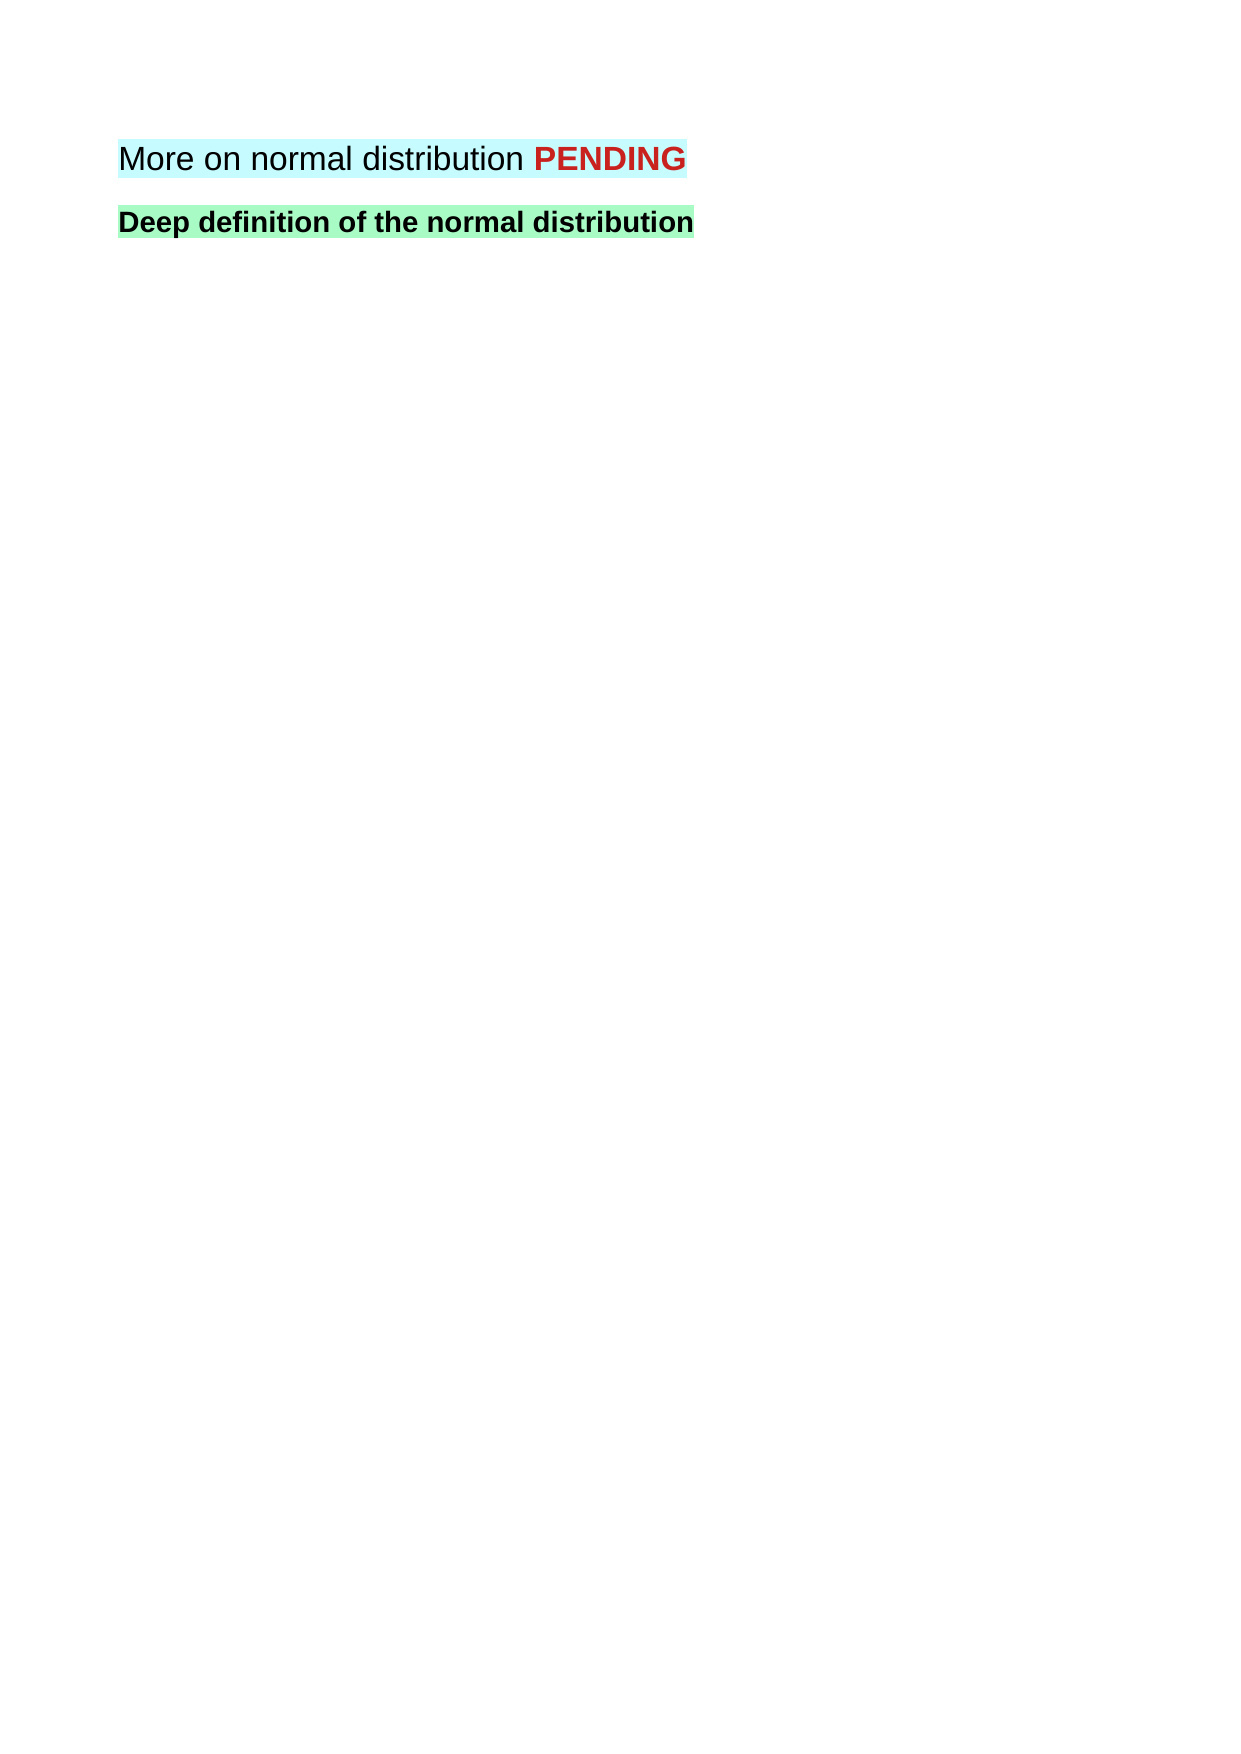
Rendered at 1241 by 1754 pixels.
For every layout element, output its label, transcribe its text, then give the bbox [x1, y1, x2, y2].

subtitle More on normal distribution PENDING [687, 139, 1122, 178]
subtitle Deep definition of the normal distribution [694, 205, 1122, 238]
